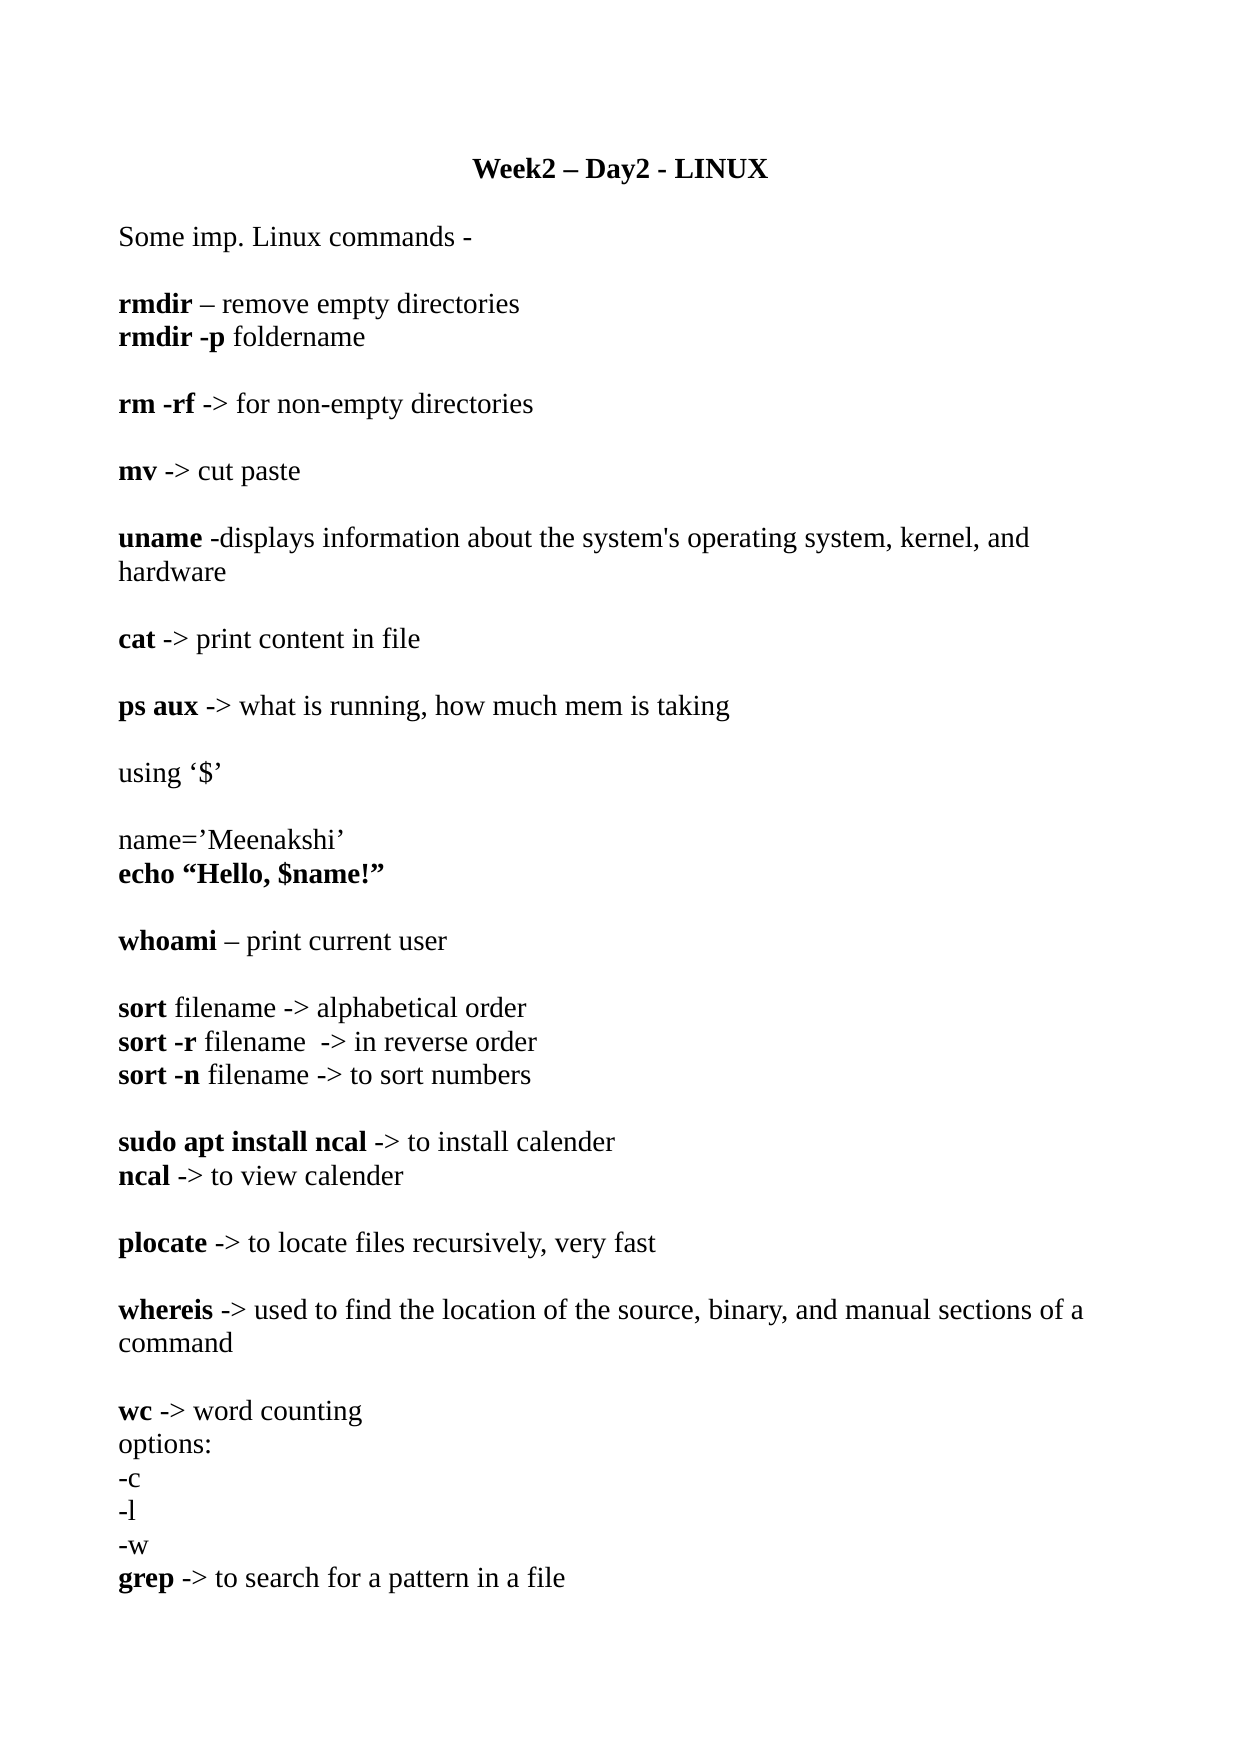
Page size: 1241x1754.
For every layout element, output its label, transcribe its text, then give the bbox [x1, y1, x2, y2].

text whereis -> used to find the location of the source, binary, and manual sections of a command [118, 1292, 1122, 1359]
text rmdir – remove empty directories [118, 286, 1122, 319]
text ps aux -> what is running, how much mem is taking [118, 688, 1122, 722]
text uname -displays information about the system's operating system, kernel, and hardware [118, 521, 1122, 588]
text -w [118, 1527, 1122, 1560]
text echo “Hello, $name!” [118, 856, 1122, 889]
text rm -rf -> for non-empty directories [118, 386, 1122, 420]
text cat -> print content in file [118, 621, 1122, 655]
text wc -> word counting [118, 1393, 1122, 1426]
text sudo apt install ncal -> to install calender [118, 1124, 1122, 1158]
text options: [118, 1426, 1122, 1460]
text Some imp. Linux commands - [118, 219, 1122, 252]
text name=’Meenakshi’ [118, 822, 1122, 856]
text whoami – print current user [118, 923, 1122, 957]
text sort -n filename -> to sort numbers [118, 1057, 1122, 1091]
text -c [118, 1460, 1122, 1493]
text plocate -> to locate files recursively, very fast [118, 1225, 1122, 1258]
text sort -r filename -> in reverse order [118, 1024, 1122, 1057]
text Week2 – Day2 - LINUX [118, 152, 1122, 185]
text -l [118, 1493, 1122, 1527]
text sort filename -> alphabetical order [118, 990, 1122, 1024]
text mv -> cut paste [118, 453, 1122, 487]
text rmdir -p foldername [118, 319, 1122, 353]
text using ‘$’ [118, 755, 1122, 789]
text grep -> to search for a pattern in a file [118, 1560, 1122, 1594]
text ncal -> to view calender [118, 1158, 1122, 1191]
